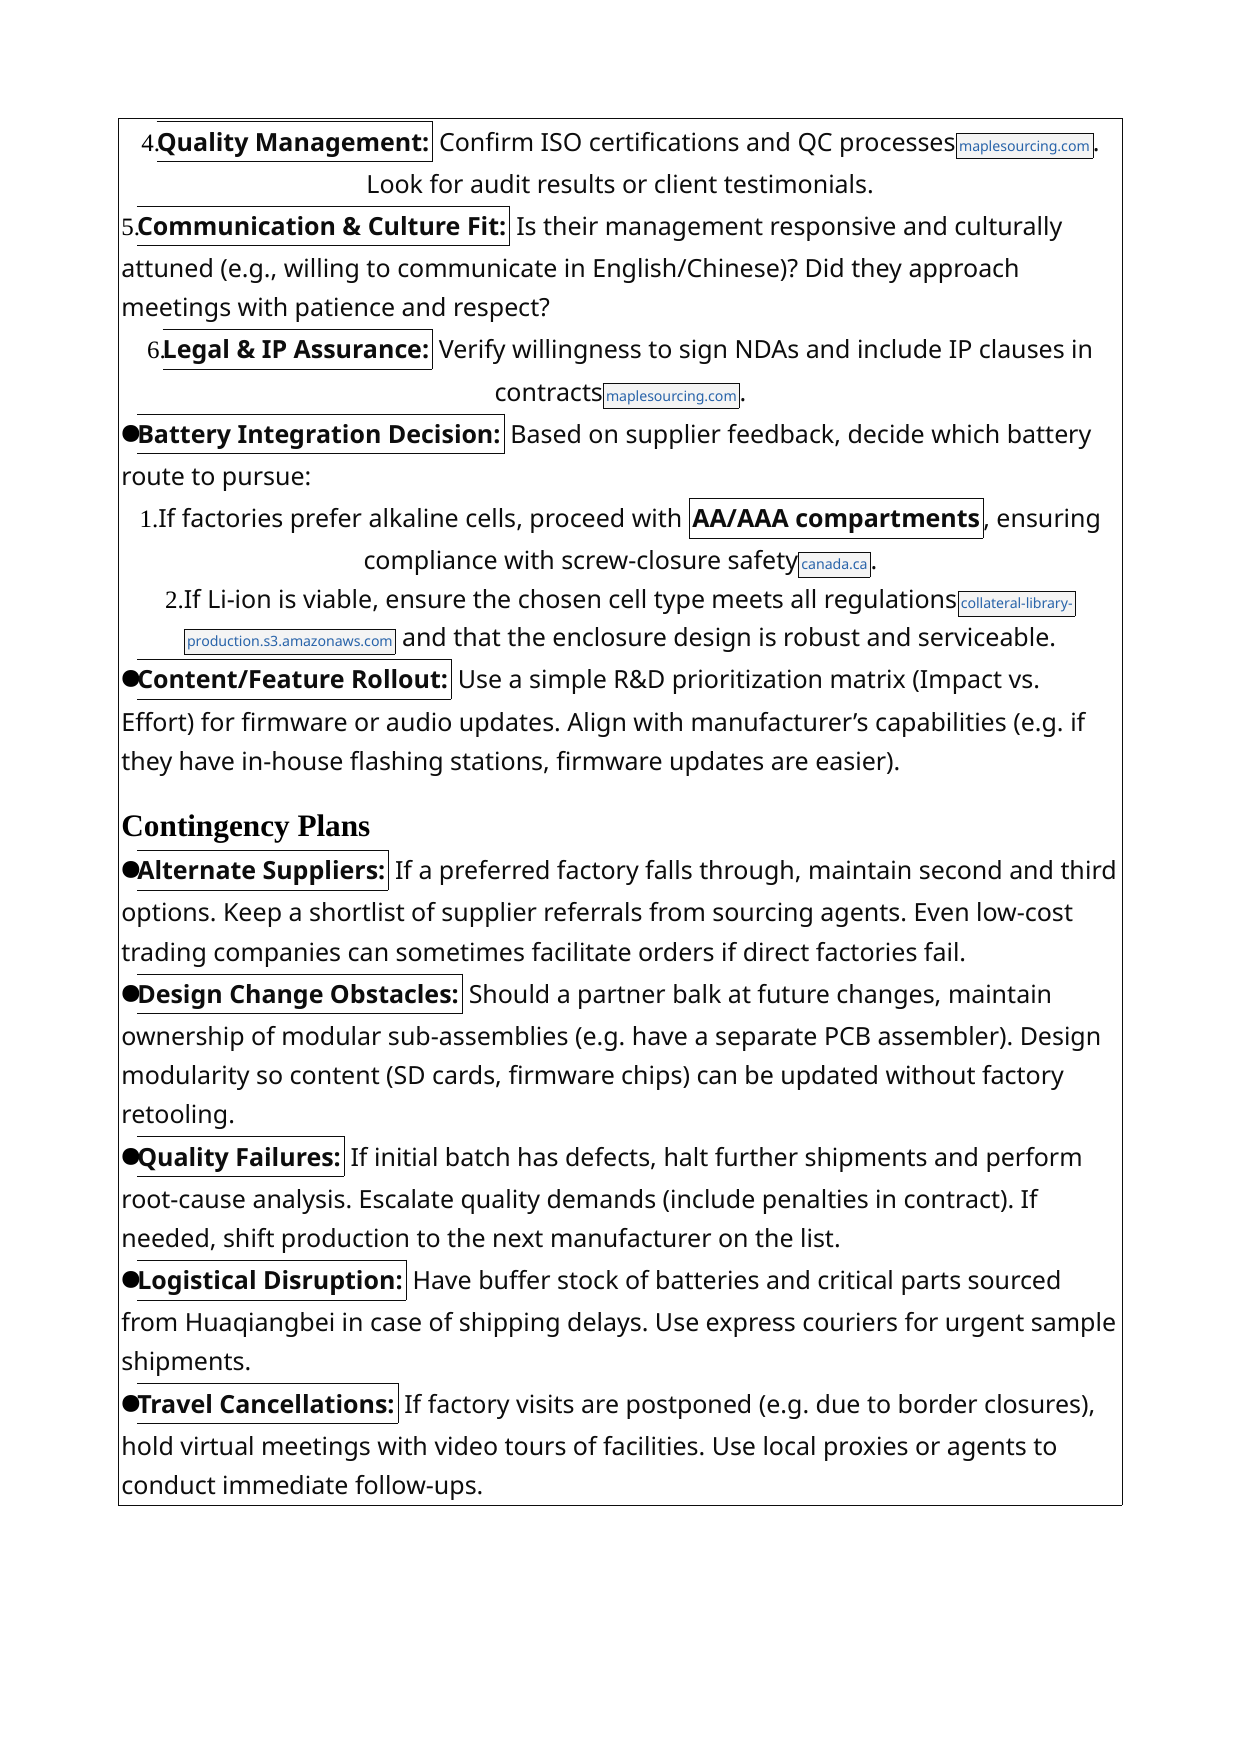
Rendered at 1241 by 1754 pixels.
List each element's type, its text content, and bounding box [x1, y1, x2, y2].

list Travel Cancellations: If factory visits are postponed (e.g. due to border closures), hold virtual meetings with video tours of facilities. Use local proxies or agents to conduct immediate follow-ups. [119, 1380, 1122, 1505]
list If Li-ion is viable, ensure the chosen cell type meets all regulationscollateral-library-production.s3.amazonaws.com and that the enclosure design is robust and serviceable. [119, 579, 1122, 654]
list Alternate Suppliers: If a preferred factory falls through, maintain second and third options. Keep a shortlist of supplier referrals from sourcing agents. Even low-cost trading companies can sometimes facilitate orders if direct factories fail. [119, 847, 1122, 968]
list Battery Integration Decision: Based on supplier feedback, decide which battery route to pursue: [119, 410, 1122, 493]
list If factories prefer alkaline cells, proceed with AA/AAA compartments, ensuring compliance with screw-closure safetycanada.ca. [119, 495, 1122, 577]
list Logistical Disruption: Have buffer stock of batteries and critical parts sourced from Huaqiangbei in case of shipping delays. Use express couriers for urgent sample shipments. [119, 1257, 1122, 1378]
list Content/Feature Rollout: Use a simple R&D prioritization matrix (Impact vs. Effort) for firmware or audio updates. Align with manufacturer’s capabilities (e.g. if they have in-house flashing stations, firmware updates are easier). [119, 656, 1122, 778]
list Legal & IP Assurance: Verify willingness to sign NDAs and include IP clauses in contractsmaplesourcing.com. [119, 326, 1122, 408]
list Communication & Culture Fit: Is their management responsive and culturally attuned (e.g., willing to communicate in English/Chinese)? Did they approach meetings with patience and respect? [119, 202, 1122, 324]
list Design Change Obstacles: Should a partner balk at future changes, maintain ownership of modular sub-assemblies (e.g. have a separate PCB assembler). Design modularity so content (SD cards, firmware chips) can be updated without factory retooling. [119, 970, 1122, 1131]
list Quality Management: Confirm ISO certifications and QC processesmaplesourcing.com. Look for audit results or client testimonials. [119, 119, 1122, 200]
subtitle Contingency Plans [119, 805, 1122, 844]
list Quality Failures: If initial batch has defects, halt further shipments and perform root-cause analysis. Escalate quality demands (include penalties in contract). If needed, shift production to the next manufacturer on the list. [119, 1133, 1122, 1254]
